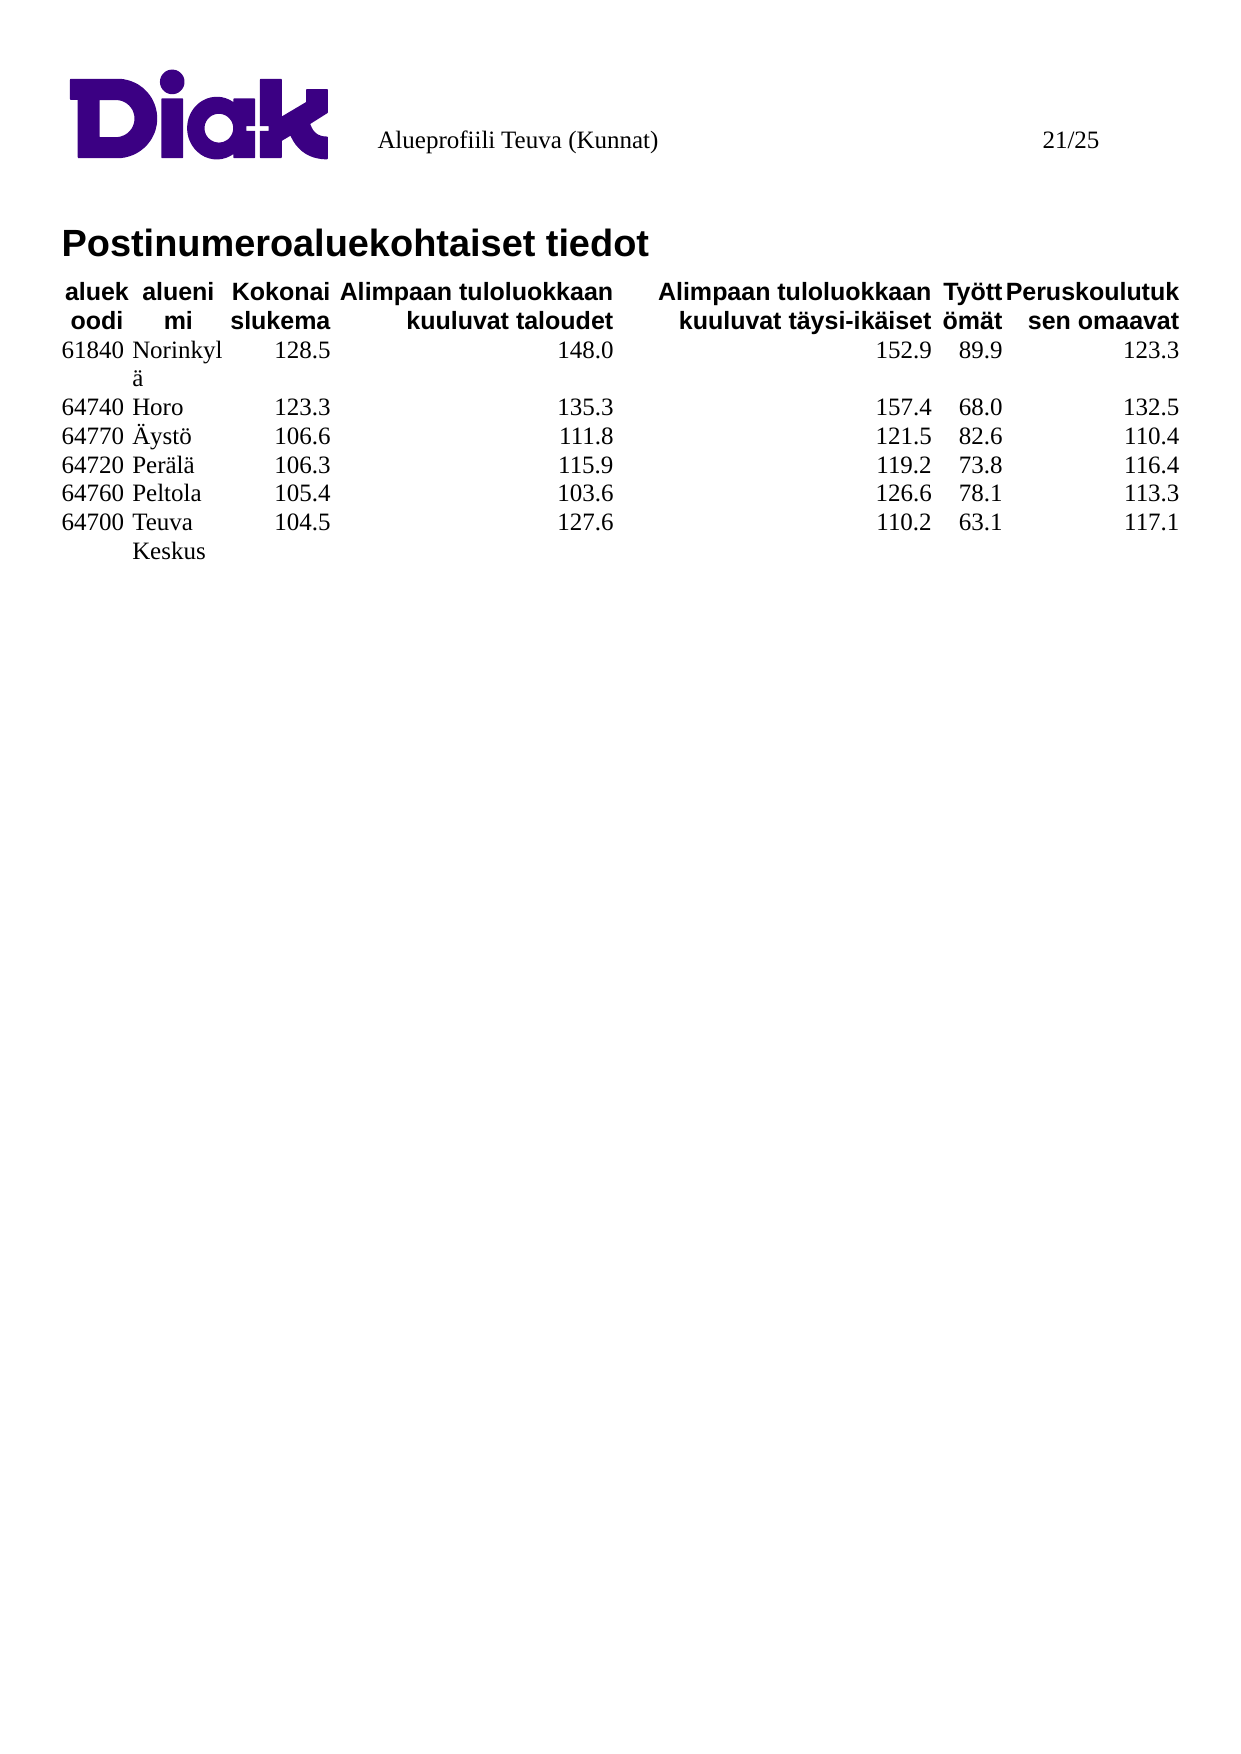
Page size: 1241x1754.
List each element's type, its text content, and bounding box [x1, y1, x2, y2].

table_cell 73.8 [931, 450, 1002, 478]
table_cell Horo [132, 392, 224, 421]
table_cell 82.6 [931, 421, 1002, 450]
table_cell 132.5 [1002, 392, 1179, 421]
table_cell 121.5 [613, 421, 931, 450]
table_header Työttömät [931, 277, 1002, 335]
table_cell 152.9 [613, 335, 931, 392]
table_cell 64770 [61, 421, 132, 450]
table_cell 127.6 [330, 507, 613, 565]
table_cell 103.6 [330, 479, 613, 507]
table_cell 123.3 [224, 392, 330, 421]
subtitle Postinumeroaluekohtaiset tiedot [61, 221, 1179, 265]
table_header Peruskoulutuksen omaavat [1002, 277, 1179, 335]
table_cell 117.1 [1002, 507, 1179, 565]
table_cell 78.1 [931, 479, 1002, 507]
table_cell 135.3 [330, 392, 613, 421]
table_cell 105.4 [224, 479, 330, 507]
table_header aluekoodi [61, 277, 132, 335]
table_header Alimpaan tuloluokkaan kuuluvat täysi-ikäiset [613, 277, 931, 335]
table_cell 63.1 [931, 507, 1002, 565]
table_cell 110.2 [613, 507, 931, 565]
table_cell 61840 [61, 335, 132, 392]
table_cell 64760 [61, 479, 132, 507]
table_cell Perälä [132, 450, 224, 478]
table_cell 116.4 [1002, 450, 1179, 478]
table_cell 68.0 [931, 392, 1002, 421]
table_cell 119.2 [613, 450, 931, 478]
table_cell 106.3 [224, 450, 330, 478]
table_cell 126.6 [613, 479, 931, 507]
table_cell 104.5 [224, 507, 330, 565]
table_cell Norinkylä [132, 335, 224, 392]
table_header Kokonaislukema [224, 277, 330, 335]
table_header aluenimi [132, 277, 224, 335]
table_cell 64740 [61, 392, 132, 421]
table_cell 115.9 [330, 450, 613, 478]
table_cell 89.9 [931, 335, 1002, 392]
table_cell 106.6 [224, 421, 330, 450]
table_cell 111.8 [330, 421, 613, 450]
table_cell 64720 [61, 450, 132, 478]
table_cell Peltola [132, 479, 224, 507]
table_header Alimpaan tuloluokkaan kuuluvat taloudet [330, 277, 613, 335]
table_cell 123.3 [1002, 335, 1179, 392]
table_cell 113.3 [1002, 479, 1179, 507]
table_cell 110.4 [1002, 421, 1179, 450]
table_cell 157.4 [613, 392, 931, 421]
table_cell 128.5 [224, 335, 330, 392]
table_cell 64700 [61, 507, 132, 565]
table_cell 148.0 [330, 335, 613, 392]
table_cell Teuva Keskus [132, 507, 224, 565]
table_cell Äystö [132, 421, 224, 450]
